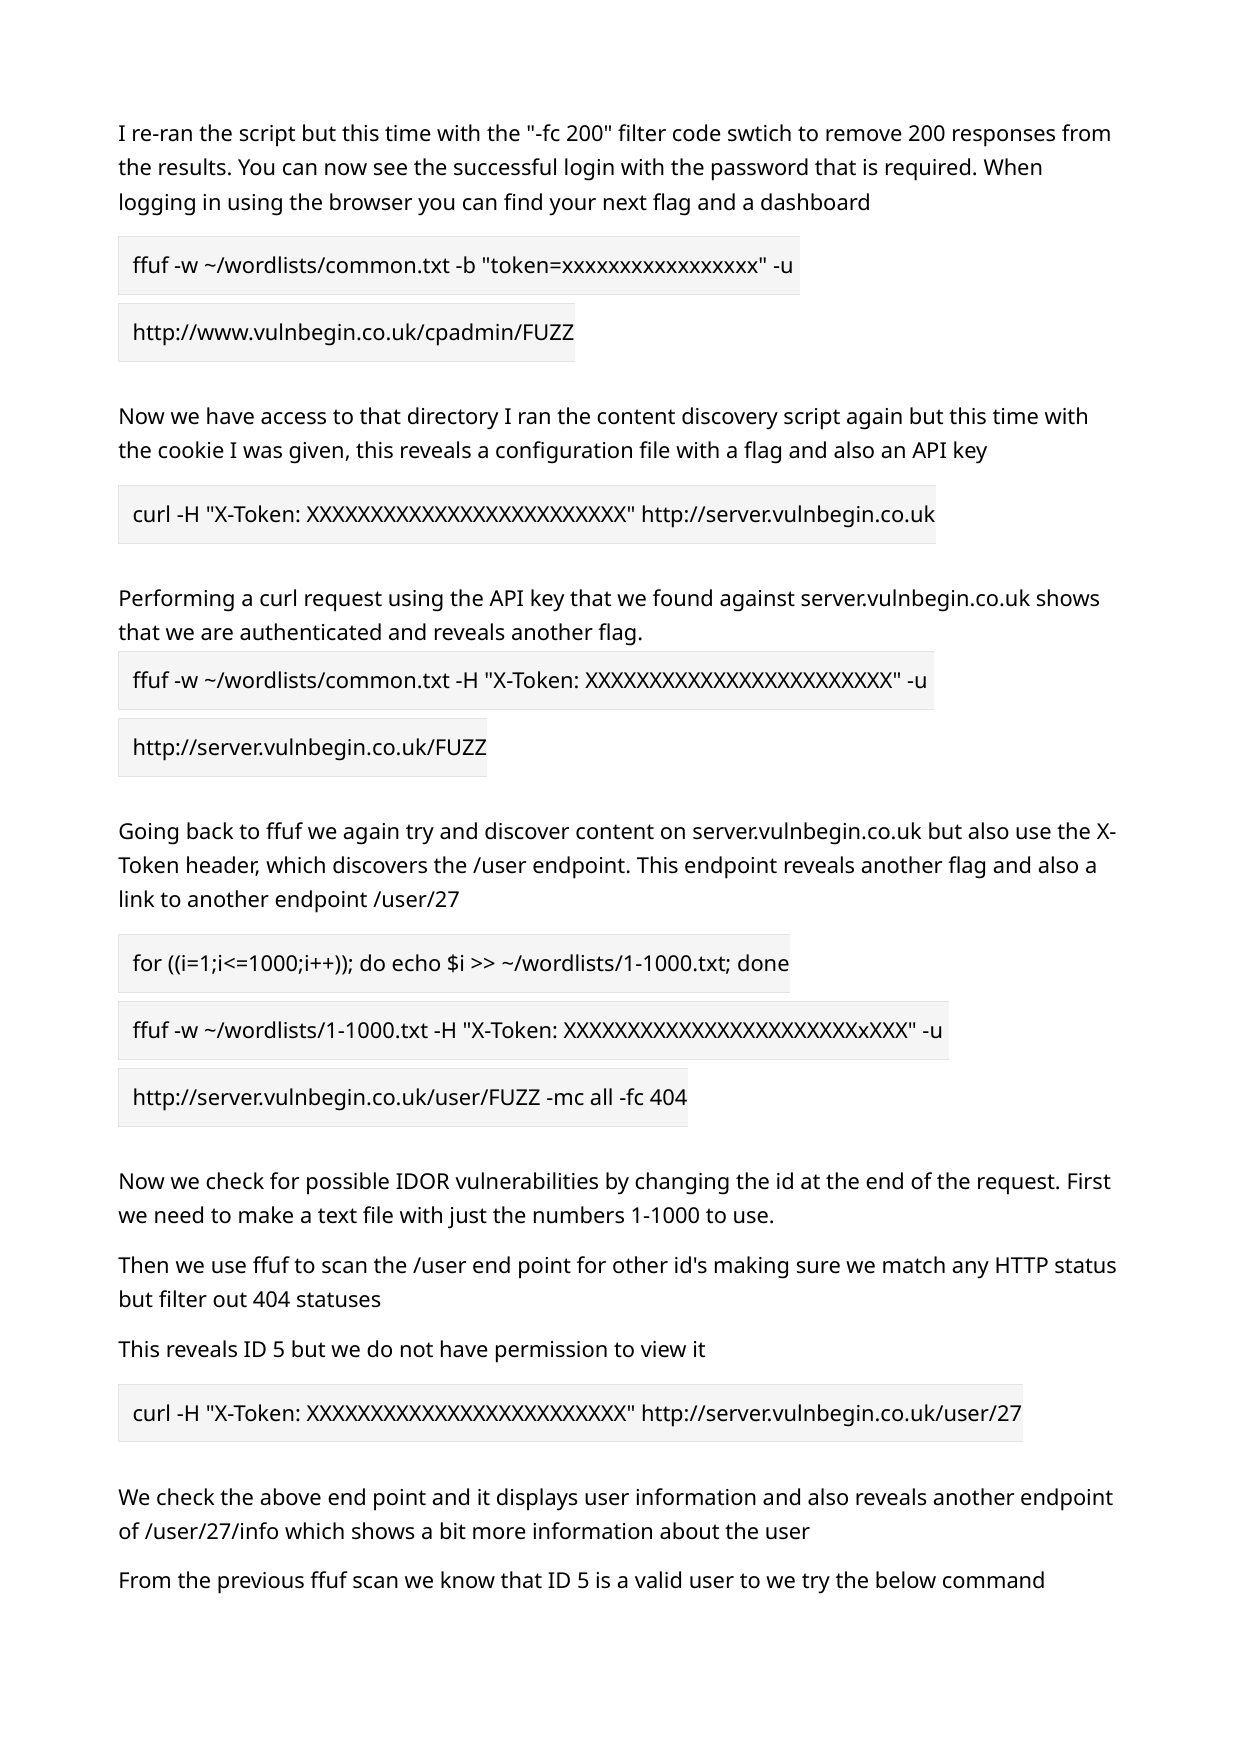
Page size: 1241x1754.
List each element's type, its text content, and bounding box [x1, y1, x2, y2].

text ffuf -w ~/wordlists/common.txt -H "X-Token: XXXXXXXXXXXXXXXXXXXXXXXX" -u http://server.vulnbegin.co.uk/FUZZ [118, 651, 1122, 776]
text This reveals ID 5 but we do not have permission to view it [118, 1334, 1122, 1363]
text Now we have access to that directory I ran the content discovery script again but this time with the cookie I was given, this reveals a configuration file with a flag and also an API key [118, 401, 1122, 465]
text From the previous ffuf scan we know that ID 5 is a valid user to we try the below command [118, 1566, 1122, 1595]
text Then we use ffuf to scan the /user end point for other id's making sure we match any HTTP status but filter out 404 statuses [118, 1250, 1122, 1314]
text We check the above end point and it displays user information and also reveals another endpoint of /user/27/info which shows a bit more information about the user [118, 1482, 1122, 1546]
text ffuf -w ~/wordlists/common.txt -b "token=xxxxxxxxxxxxxxxxx" -u http://www.vulnbegin.co.uk/cpadmin/FUZZ [118, 236, 1122, 361]
text Going back to ffuf we again try and discover content on server.vulnbegin.co.uk but also use the X-Token header, which discovers the /user endpoint. This endpoint reveals another flag and also a link to another endpoint /user/27 [118, 816, 1122, 914]
text Now we check for possible IDOR vulnerabilities by changing the id at the end of the request. First we need to make a text file with just the numbers 1-1000 to use. [118, 1166, 1122, 1230]
text curl -H "X-Token: XXXXXXXXXXXXXXXXXXXXXXXXX" http://server.vulnbegin.co.uk/user/27 [118, 1383, 1122, 1442]
text curl -H "X-Token: XXXXXXXXXXXXXXXXXXXXXXXXX" http://server.vulnbegin.co.uk [119, 485, 1122, 543]
text for ((i=1;i<=1000;i++)); do echo $i >> ~/wordlists/1-1000.txt; done ffuf -w ~/wordlists/1-1000.txt -H "X-Token: XXXXXXXXXXXXXXXXXXXXXXXxXXX" -u http://server.vulnbegin.co.uk/user/FUZZ -mc all -fc 404 [118, 934, 1122, 1126]
text Performing a curl request using the API key that we found against server.vulnbegin.co.uk shows that we are authenticated and reveals another flag. [118, 583, 1122, 647]
text I re-ran the script but this time with the "-fc 200" filter code swtich to remove 200 responses from the results. You can now see the successful login with the password that is required. When logging in using the browser you can find your next flag and a dashboard [118, 118, 1122, 216]
